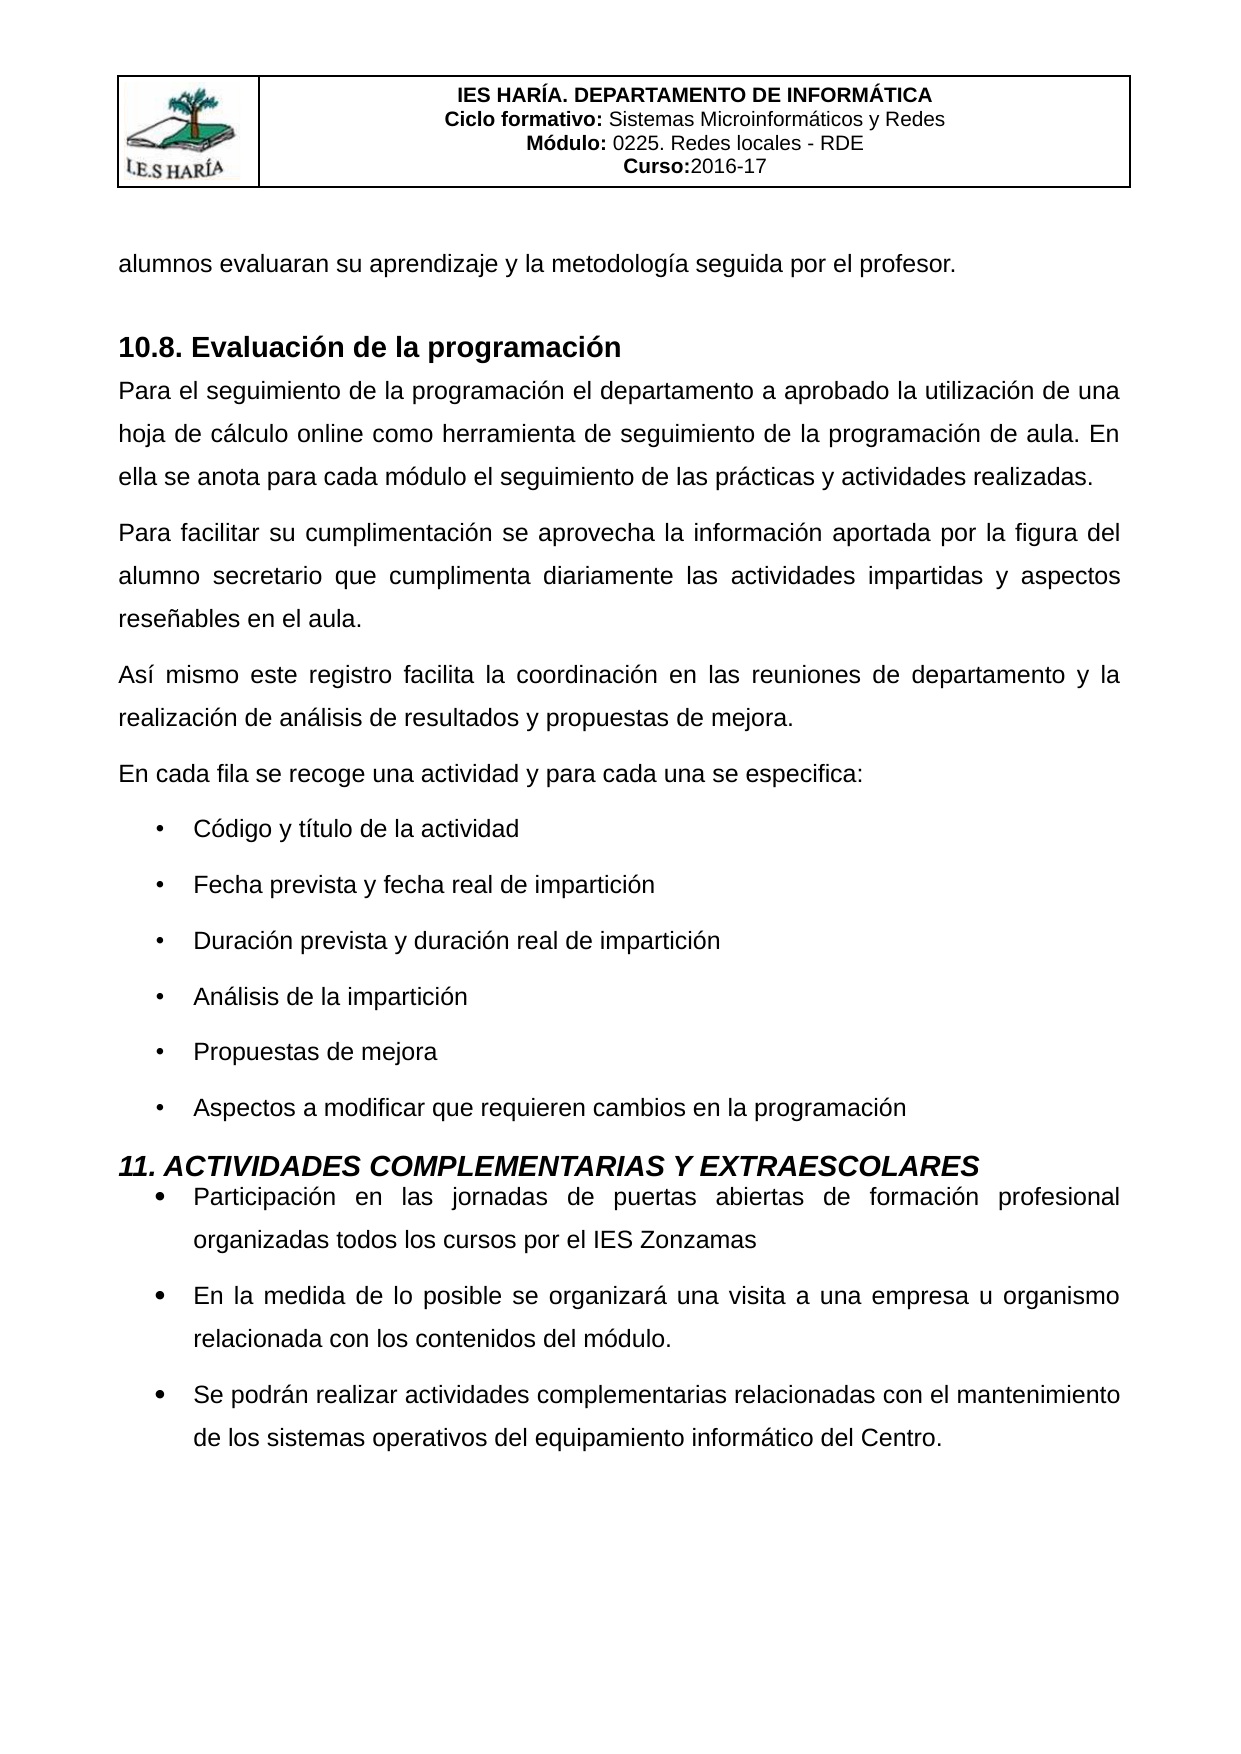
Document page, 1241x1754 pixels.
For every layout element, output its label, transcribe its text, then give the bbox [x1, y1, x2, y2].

list Se podrán realizar actividades complementarias relacionadas con el mantenimiento de los sistemas operativos del equipamiento informático del Centro. [156, 1380, 1122, 1452]
text alumnos evaluaran su aprendizaje y la metodología seguida por el profesor. [118, 249, 1122, 278]
text En cada fila se recoge una actividad y para cada una se especifica: [118, 759, 1122, 787]
list Duración prevista y duración real de impartición [156, 926, 1122, 954]
list Fecha prevista y fecha real de impartición [156, 870, 1122, 899]
list Código y título de la actividad [156, 814, 1122, 843]
list Análisis de la impartición [156, 981, 1122, 1010]
picture [123, 82, 241, 180]
text Para el seguimiento de la programación el departamento a aprobado la utilización de una hoja de cálculo online como herramienta de seguimiento de la programación de aula. En ella se anota para cada módulo el seguimiento de las prácticas y actividades realizadas. [118, 376, 1122, 491]
subtitle 11. ACTIVIDADES COMPLEMENTARIAS Y EXTRAESCOLARES [118, 1149, 1122, 1182]
list En la medida de lo posible se organizará una visita a una empresa u organismo relacionada con los contenidos del módulo. [156, 1281, 1122, 1353]
list Aspectos a modificar que requieren cambios en la programación [156, 1093, 1122, 1122]
text Así mismo este registro facilita la coordinación en las reuniones de departamento y la realización de análisis de resultados y propuestas de mejora. [118, 660, 1122, 732]
list Propuestas de mejora [156, 1037, 1122, 1066]
text Para facilitar su cumplimentación se aprovecha la información aportada por la figura del alumno secretario que cumplimenta diariamente las actividades impartidas y aspectos reseñables en el aula. [118, 518, 1122, 633]
list Participación en las jornadas de puertas abiertas de formación profesional organizadas todos los cursos por el IES Zonzamas [156, 1182, 1122, 1254]
subtitle 10.8. Evaluación de la programación [118, 330, 1122, 364]
